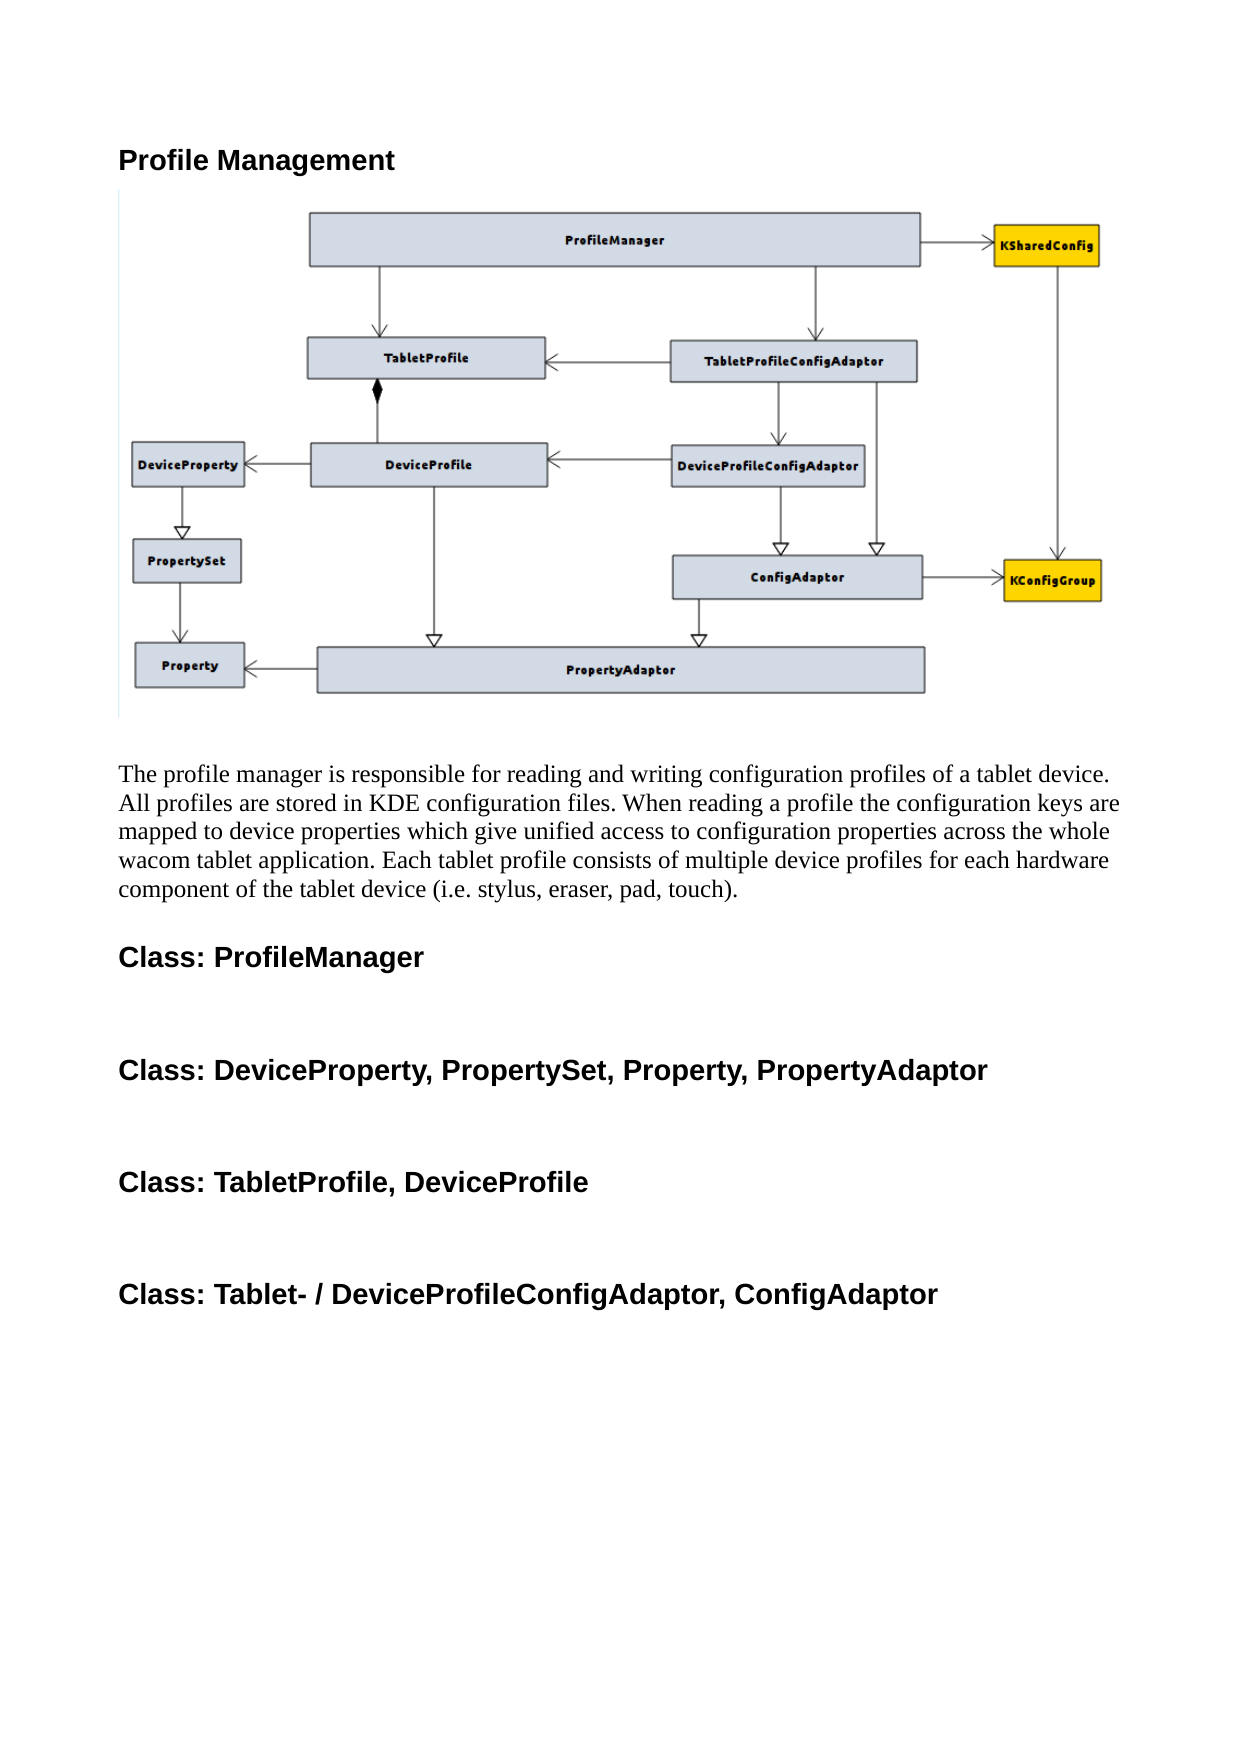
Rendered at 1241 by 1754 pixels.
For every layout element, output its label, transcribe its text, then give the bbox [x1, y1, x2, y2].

subtitle Class: TabletProfile, DeviceProfile [118, 1165, 1122, 1198]
subtitle Class: ProfileManager [118, 940, 1122, 974]
text The profile manager is responsible for reading and writing configuration profiles of a tablet device. All profiles are stored in KDE configuration files. When reading a profile the configuration keys are mapped to device properties which give unified access to configuration properties across the whole wacom tablet application. Each tablet profile consists of multiple device profiles for each hardware component of the tablet device (i.e. stylus, eraser, pad, touch). [118, 759, 1122, 903]
subtitle Profile Management [118, 143, 1122, 177]
subtitle Class: DeviceProperty, PropertySet, Property, PropertyAdaptor [118, 1052, 1122, 1086]
subtitle Class: Tablet- / DeviceProfileConfigAdaptor, ConfigAdaptor [118, 1277, 1122, 1311]
picture [118, 189, 1122, 718]
